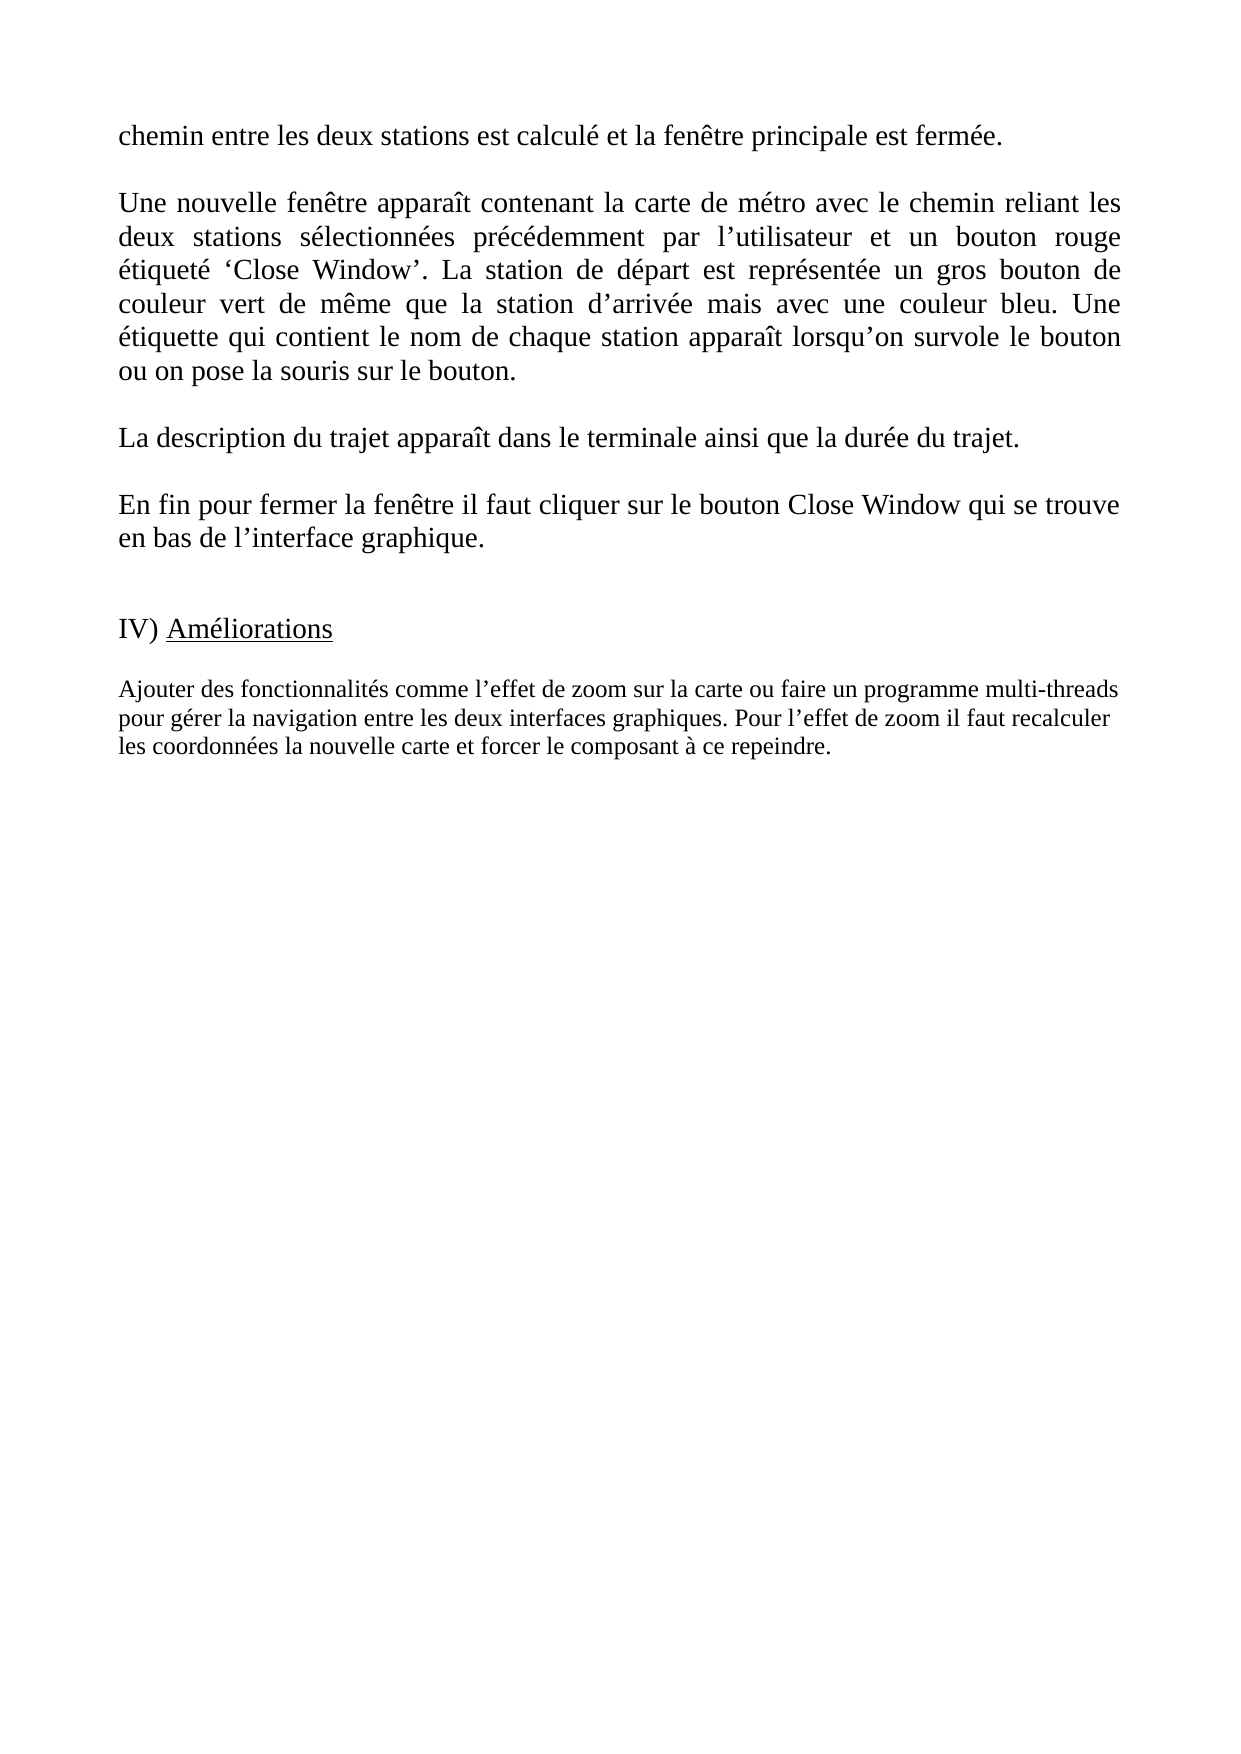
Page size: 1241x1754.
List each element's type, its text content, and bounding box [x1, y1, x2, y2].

text La description du trajet apparaît dans le terminale ainsi que la durée du trajet. [118, 420, 1122, 453]
text En fin pour fermer la fenêtre il faut cliquer sur le bouton Close Window qui se trouve en bas de l’interface graphique. [118, 487, 1122, 554]
text Ajouter des fonctionnalités comme l’effet de zoom sur la carte ou faire un programme multi-threads [118, 674, 1122, 703]
text pour gérer la navigation entre les deux interfaces graphiques. Pour l’effet de zoom il faut recalculer les coordonnées la nouvelle carte et forcer le composant à ce repeindre. [118, 703, 1122, 760]
text Une nouvelle fenêtre apparaît contenant la carte de métro avec le chemin reliant les deux stations sélectionnées précédemment par l’utilisateur et un bouton rouge étiqueté ‘Close Window’. La station de départ est représentée un gros bouton de couleur vert de même que la station d’arrivée mais avec une couleur bleu. Une étiquette qui contient le nom de chaque station apparaît lorsqu’on survole le bouton ou on pose la souris sur le bouton. [118, 185, 1122, 386]
text chemin entre les deux stations est calculé et la fenêtre principale est fermée. [118, 118, 1122, 152]
text IV) Améliorations [118, 612, 1122, 645]
